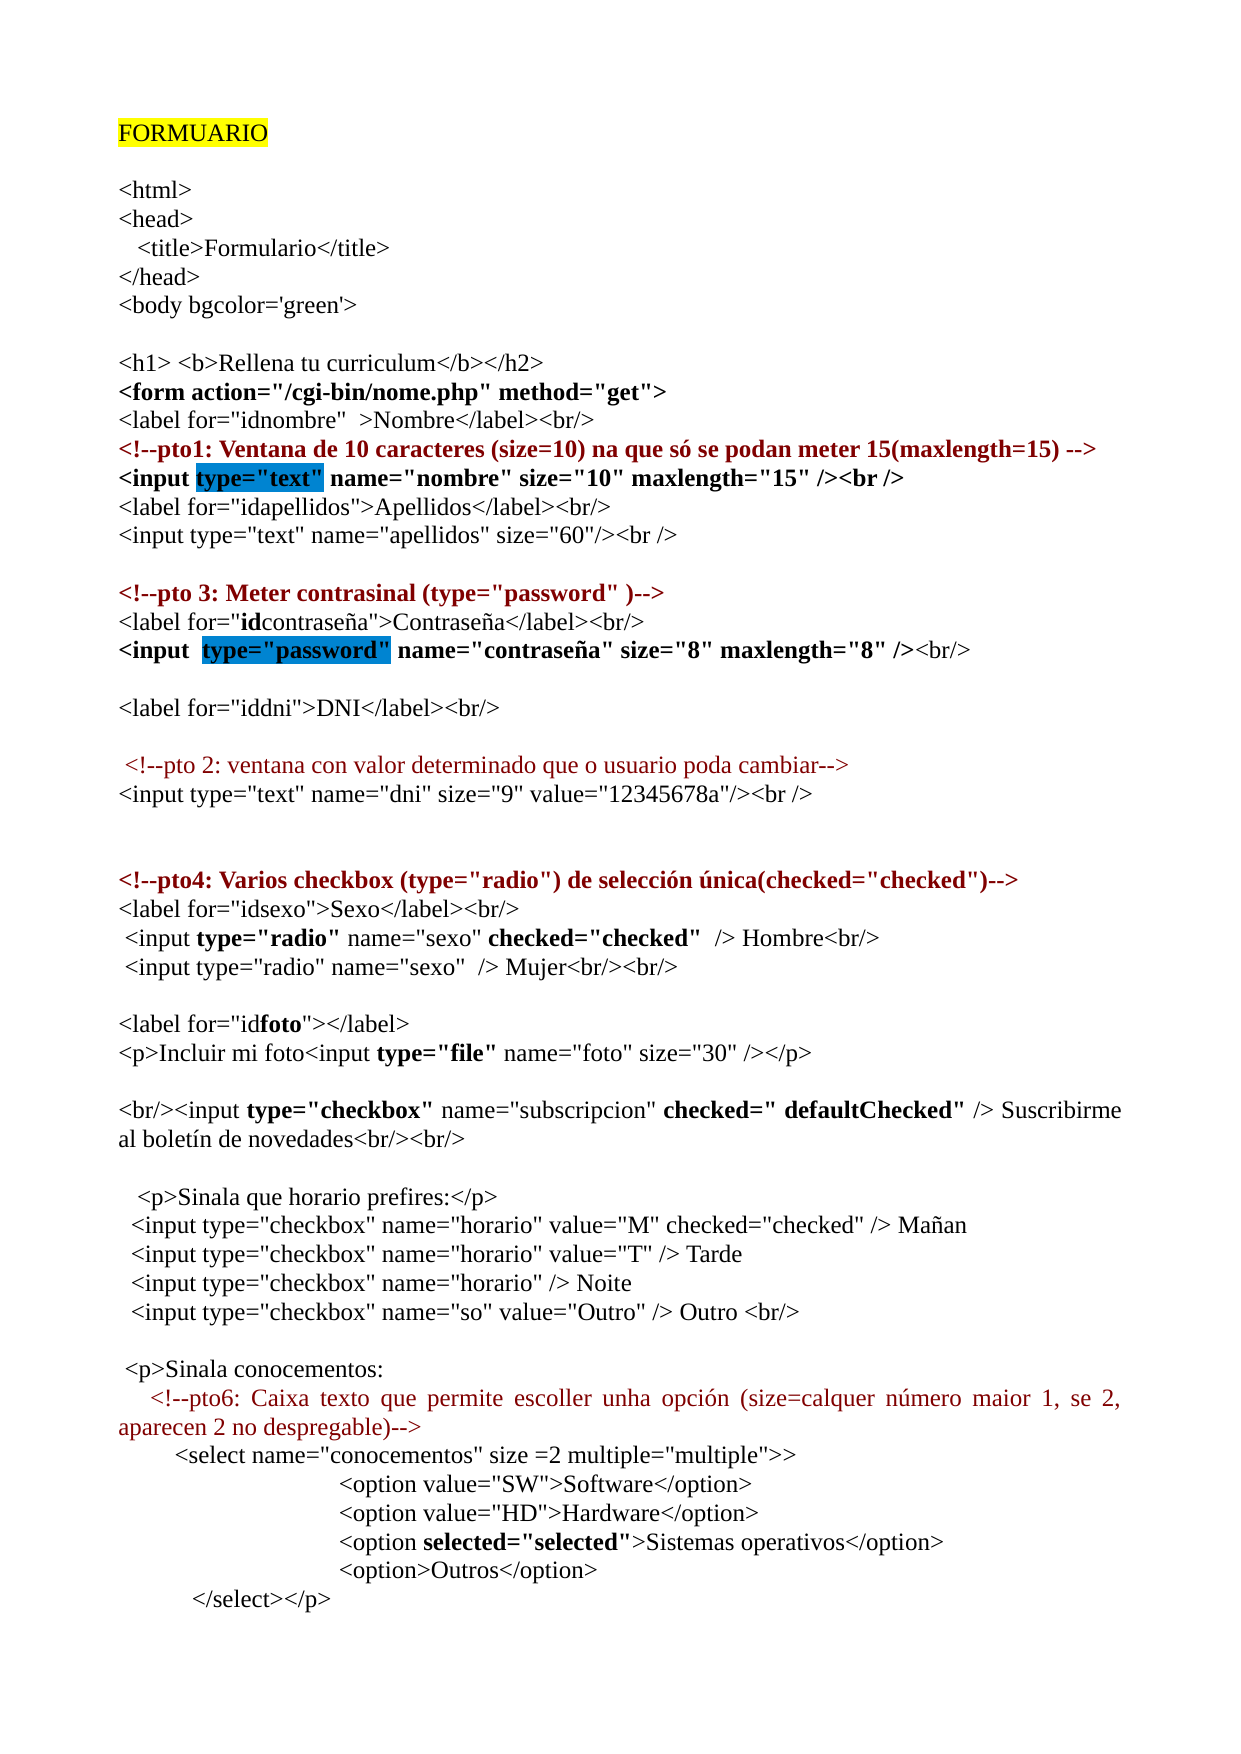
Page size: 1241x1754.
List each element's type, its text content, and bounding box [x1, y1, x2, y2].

text <option>Outros</option> [118, 1556, 1122, 1584]
text <input type="text" name="dni" size="9" value="12345678a"/><br /> [118, 779, 1122, 808]
text <title>Formulario</title> [118, 233, 1122, 262]
text <!--pto 2: ventana con valor determinado que o usuario poda cambiar--> [118, 751, 1122, 779]
text </select></p> [118, 1584, 1122, 1613]
text <body bgcolor='green'> [118, 291, 1122, 319]
text <head> [118, 204, 1122, 233]
text <input type="checkbox" name="so" value="Outro" /> Outro <br/> [118, 1297, 1122, 1326]
text <input type="checkbox" name="horario" value="M" checked="checked" /> Mañan [118, 1211, 1122, 1239]
text <br/><input type="checkbox" name="subscripcion" checked=" defaultChecked" /> Suscribirme al boletín de novedades<br/><br/> [118, 1096, 1122, 1153]
text <input type="checkbox" name="horario" /> Noite [118, 1268, 1122, 1297]
text <option value="SW">Software</option> [118, 1469, 1122, 1498]
text <input type="checkbox" name="horario" value="T" /> Tarde [118, 1239, 1122, 1268]
text <p>Incluir mi foto<input type="file" name="foto" size="30" /></p> [118, 1038, 1122, 1067]
text <!--pto6: Caixa texto que permite escoller unha opción (size=calquer número maior 1, se 2, aparecen 2 no despregable)--> [118, 1383, 1122, 1441]
text <p>Sinala conocementos: [118, 1354, 1122, 1383]
text <input type="text" name="apellidos" size="60"/><br /> [118, 521, 1122, 549]
text <h1> <b>Rellena tu curriculum</b></h2> [118, 348, 1122, 377]
text <input type="radio" name="sexo" checked="checked" /> Hombre<br/> [118, 923, 1122, 952]
text <option value="HD">Hardware</option> [118, 1498, 1122, 1527]
text <label for="iddni">DNI</label><br/> [118, 693, 1122, 722]
text <label for="idsexo">Sexo</label><br/> [118, 894, 1122, 923]
text <label for="idapellidos">Apellidos</label><br/> [118, 492, 1122, 521]
text </head> [118, 262, 1122, 291]
text <!--pto1: Ventana de 10 caracteres (size=10) na que só se podan meter 15(maxlength=15) --> [118, 434, 1122, 463]
text FORMUARIO [118, 118, 1122, 147]
text <input type="password" name="contraseña" size="8" maxlength="8" /><br/> [118, 636, 1122, 664]
text <form action="/cgi-bin/nome.php" method="get"> [118, 377, 1122, 406]
text <label for="idcontraseña">Contraseña</label><br/> [118, 607, 1122, 636]
text <p>Sinala que horario prefires:</p> [118, 1182, 1122, 1211]
text <label for="idnombre" >Nombre</label><br/> [118, 406, 1122, 434]
text <html> [118, 176, 1122, 204]
text <!--pto 3: Meter contrasinal (type="password" )--> [118, 578, 1122, 607]
text <option selected="selected">Sistemas operativos</option> [118, 1527, 1122, 1556]
text <select name="conocementos" size =2 multiple="multiple">> [118, 1441, 1122, 1469]
text <input type="radio" name="sexo" /> Mujer<br/><br/> [118, 952, 1122, 981]
text <label for="idfoto"></label> [118, 1009, 1122, 1038]
text <input type="text" name="nombre" size="10" maxlength="15" /><br /> [118, 463, 1122, 492]
text <!--pto4: Varios checkbox (type="radio") de selección única(checked="checked")--> [118, 866, 1122, 894]
